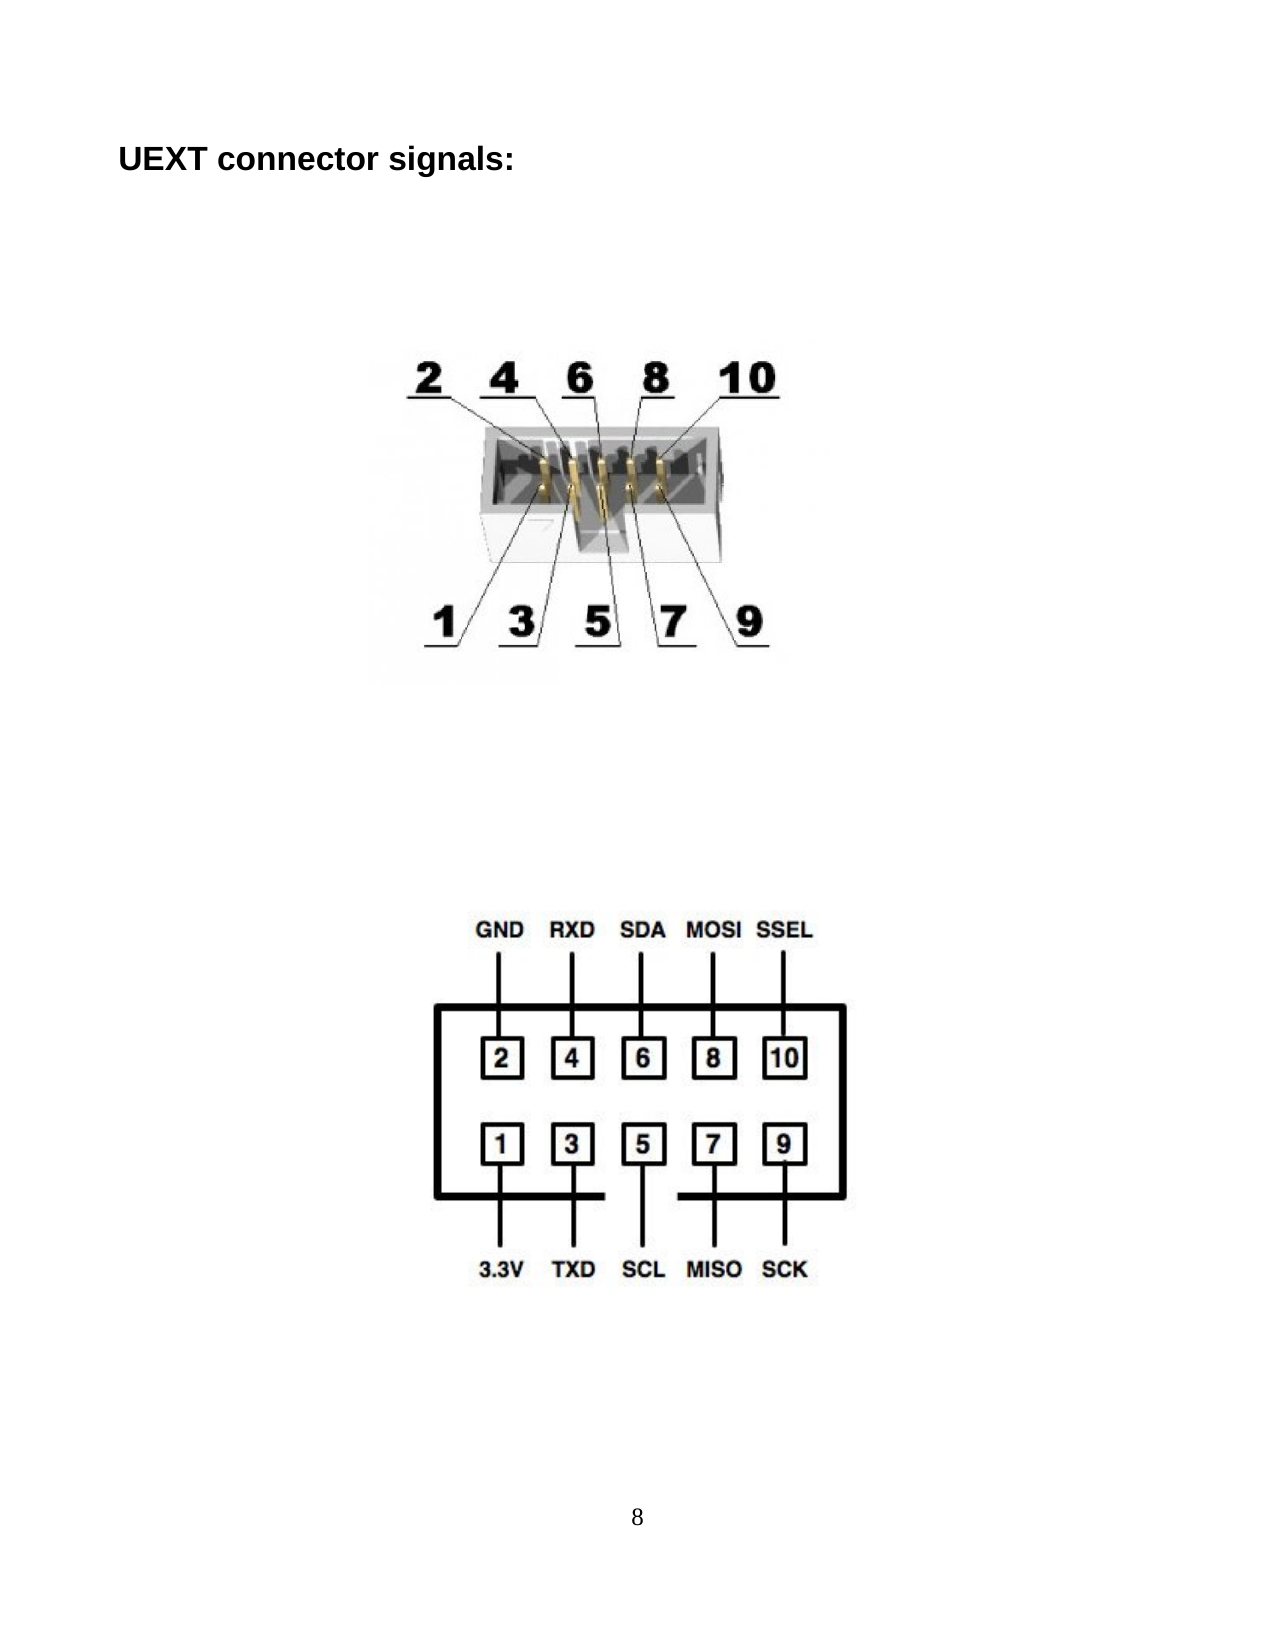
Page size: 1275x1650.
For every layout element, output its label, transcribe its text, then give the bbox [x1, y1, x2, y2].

picture [218, 787, 1063, 1412]
picture [367, 338, 833, 685]
subtitle UEXT connector signals: [118, 139, 1157, 178]
